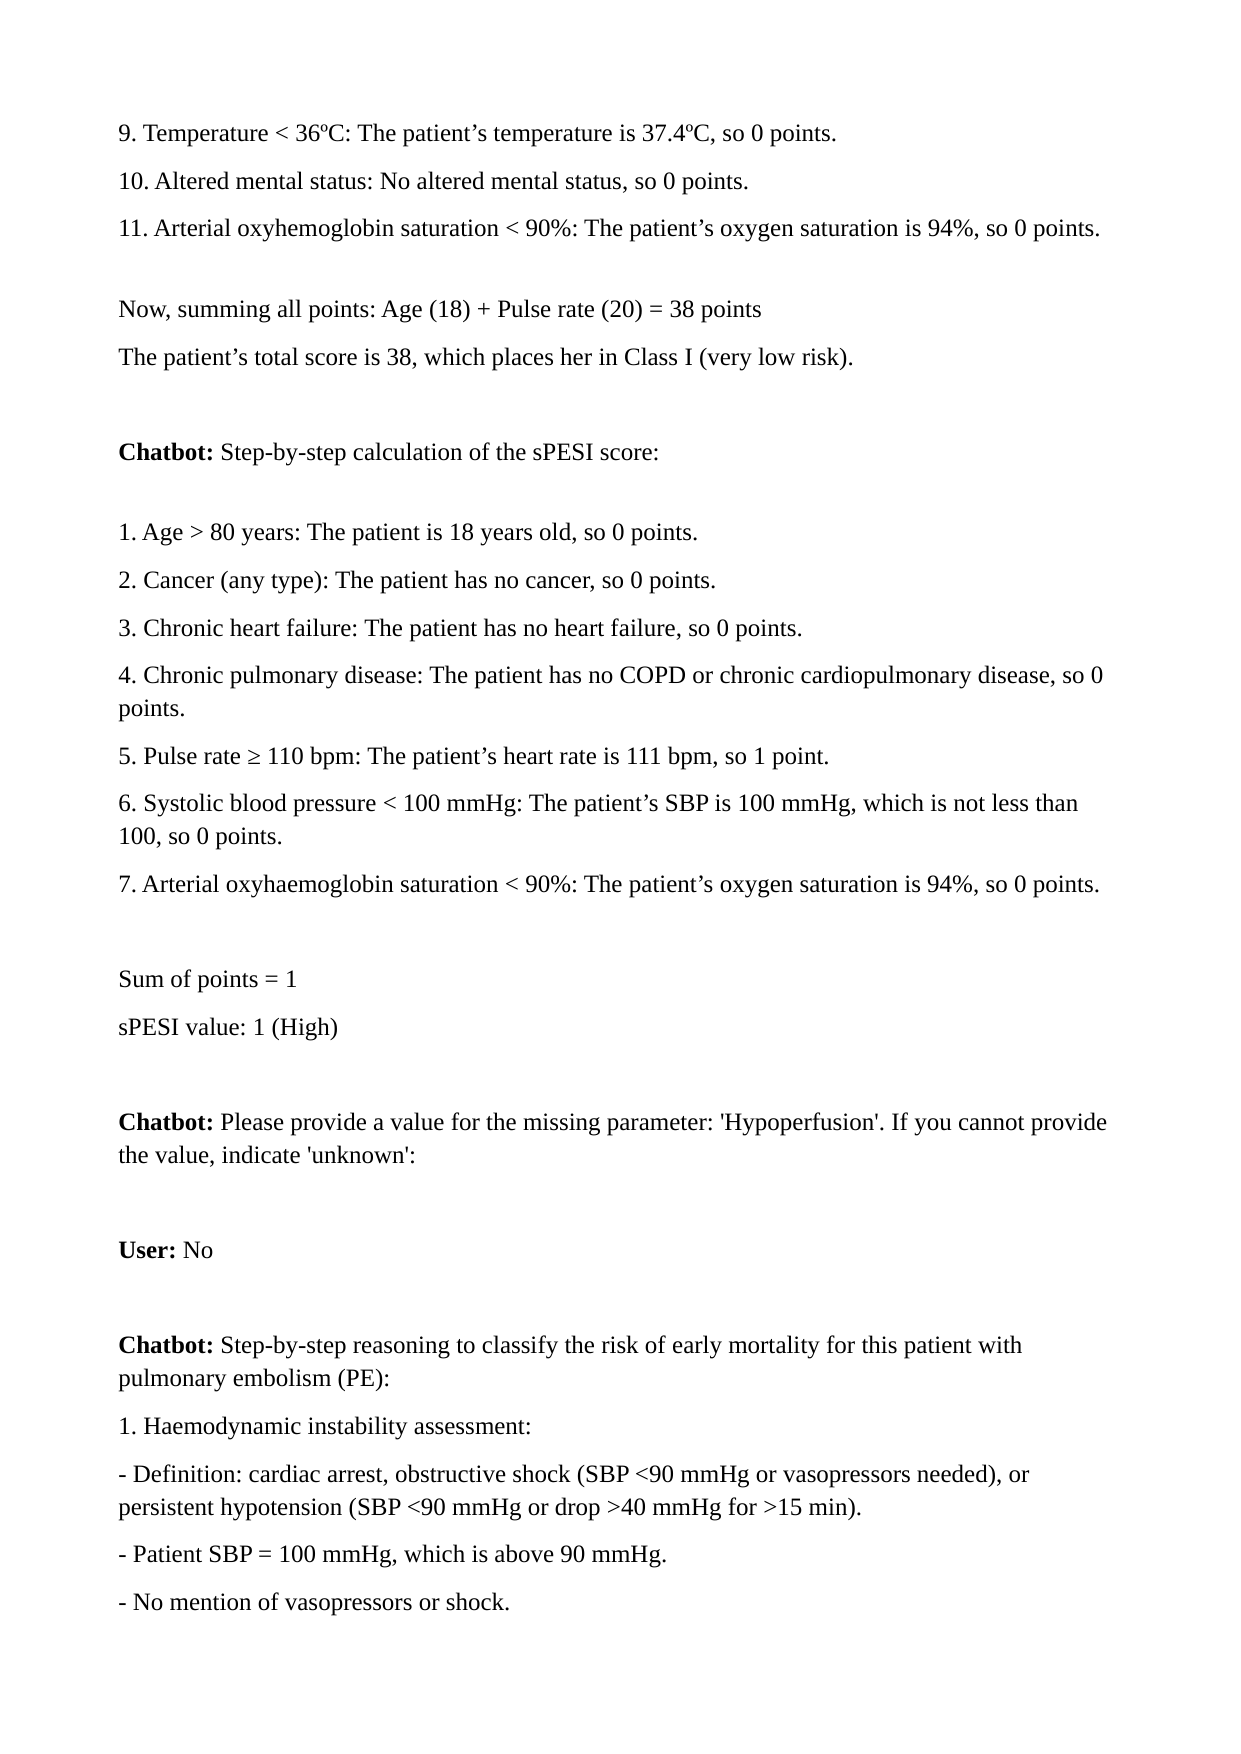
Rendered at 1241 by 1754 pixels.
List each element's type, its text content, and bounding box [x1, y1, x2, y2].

text 7. Arterial oxyhaemoglobin saturation < 90%: The patient’s oxygen saturation is 94%, so 0 points. [118, 869, 1122, 898]
text 9. Temperature < 36ºC: The patient’s temperature is 37.4ºC, so 0 points. [118, 118, 1122, 147]
text - No mention of vasopressors or shock. [118, 1587, 1122, 1616]
text 4. Chronic pulmonary disease: The patient has no COPD or chronic cardiopulmonary disease, so 0 points. [118, 660, 1122, 722]
text Chatbot: Step-by-step calculation of the sPESI score: [118, 437, 1122, 498]
text - Definition: cardiac arrest, obstructive shock (SBP <90 mmHg or vasopressors needed), or persistent hypotension (SBP <90 mmHg or drop >40 mmHg for >15 min). [118, 1459, 1122, 1521]
text 3. Chronic heart failure: The patient has no heart failure, so 0 points. [118, 613, 1122, 641]
text Chatbot: Step-by-step reasoning to classify the risk of early mortality for this patient with pulmonary embolism (PE): [118, 1331, 1122, 1392]
text 1. Age > 80 years: The patient is 18 years old, so 0 points. [118, 517, 1122, 546]
text 6. Systolic blood pressure < 100 mmHg: The patient’s SBP is 100 mmHg, which is not less than 100, so 0 points. [118, 788, 1122, 850]
text The patient’s total score is 38, which places her in Class I (very low risk). [118, 342, 1122, 370]
text 11. Arterial oxyhemoglobin saturation < 90%: The patient’s oxygen saturation is 94%, so 0 points. [118, 213, 1122, 275]
text User: No [118, 1235, 1122, 1264]
text sPESI value: 1 (High) [118, 1012, 1122, 1041]
text Chatbot: Please provide a value for the missing parameter: 'Hypoperfusion'. If you cannot provide the value, indicate 'unknown': [118, 1107, 1122, 1169]
text 5. Pulse rate ≥ 110 bpm: The patient’s heart rate is 111 bpm, so 1 point. [118, 741, 1122, 769]
text 10. Altered mental status: No altered mental status, so 0 points. [118, 166, 1122, 194]
text - Patient SBP = 100 mmHg, which is above 90 mmHg. [118, 1539, 1122, 1568]
text Now, summing all points: Age (18) + Pulse rate (20) = 38 points [118, 294, 1122, 323]
text 2. Cancer (any type): The patient has no cancer, so 0 points. [118, 565, 1122, 594]
text Sum of points = 1 [118, 964, 1122, 993]
text 1. Haemodynamic instability assessment: [118, 1411, 1122, 1440]
